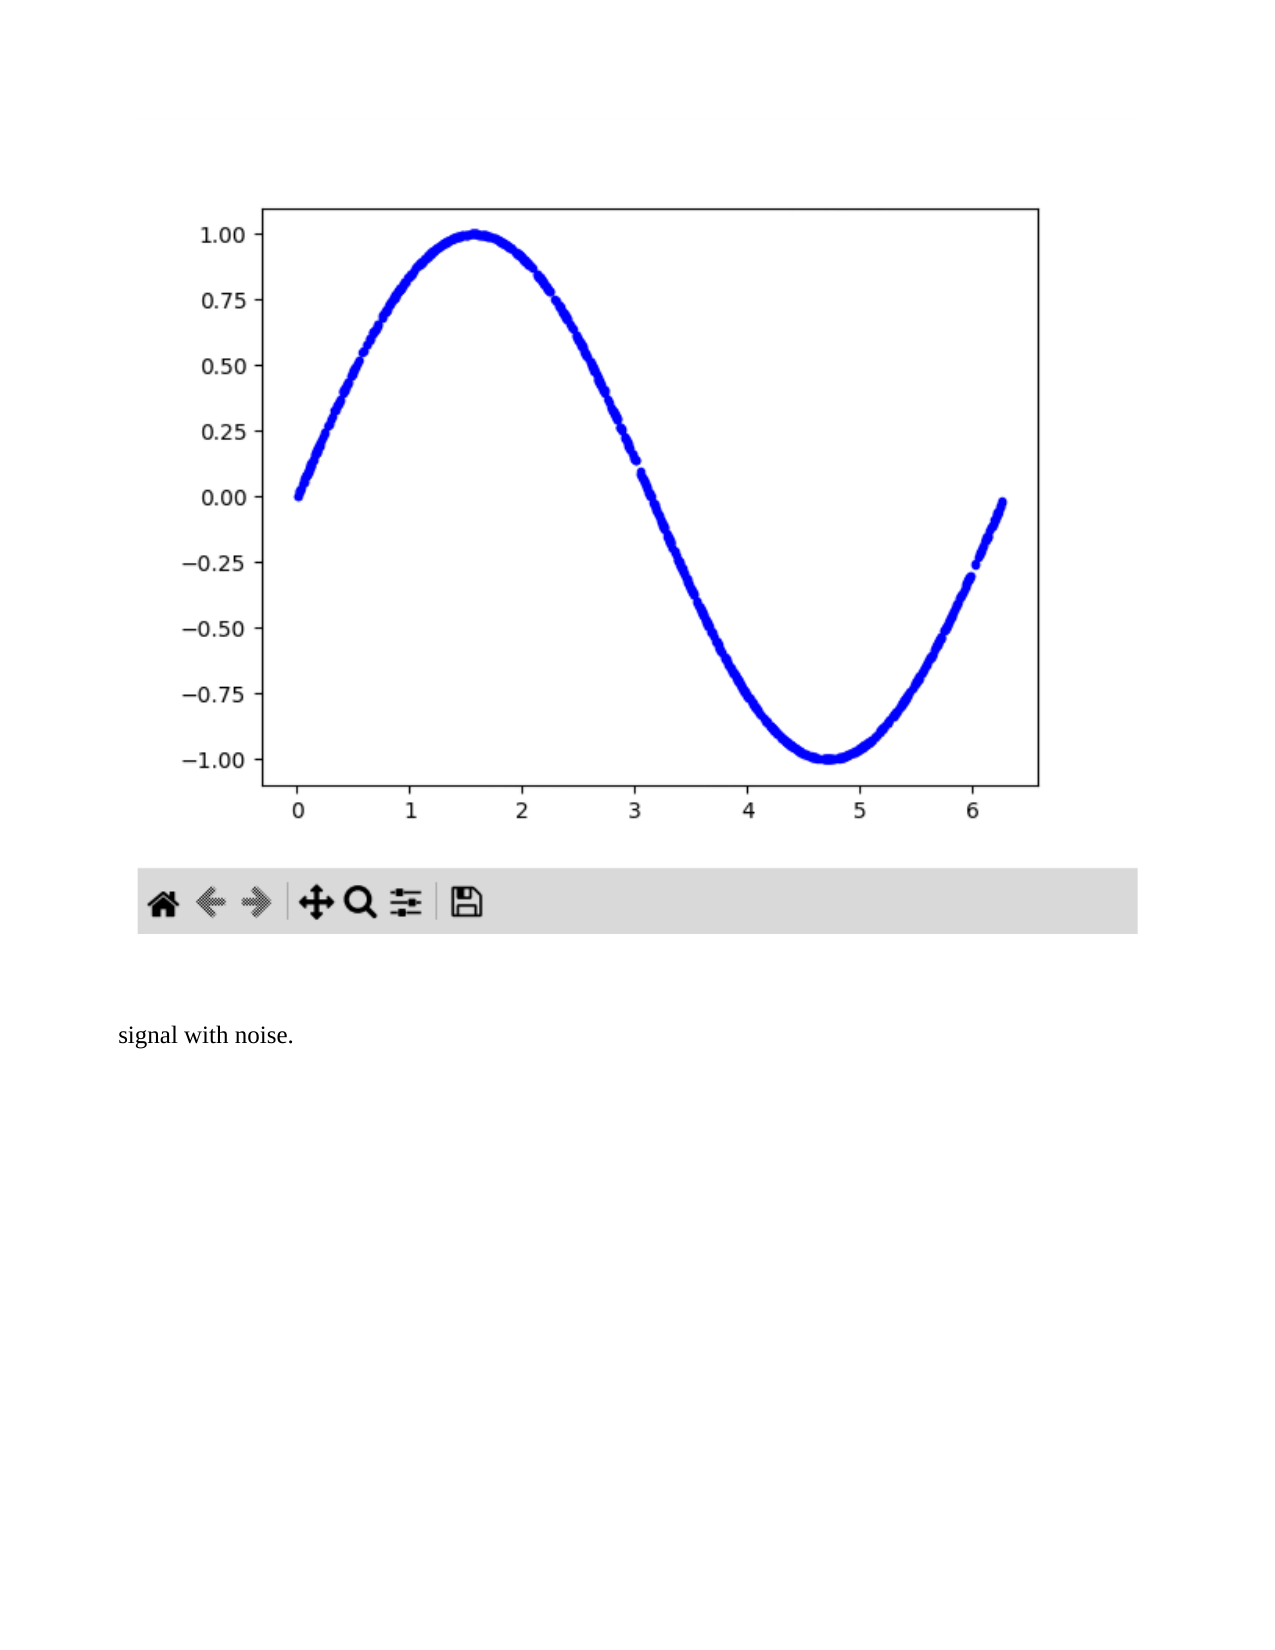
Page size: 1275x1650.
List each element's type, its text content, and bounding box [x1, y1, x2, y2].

text signal with noise. [118, 1020, 1157, 1049]
picture [137, 118, 1138, 934]
